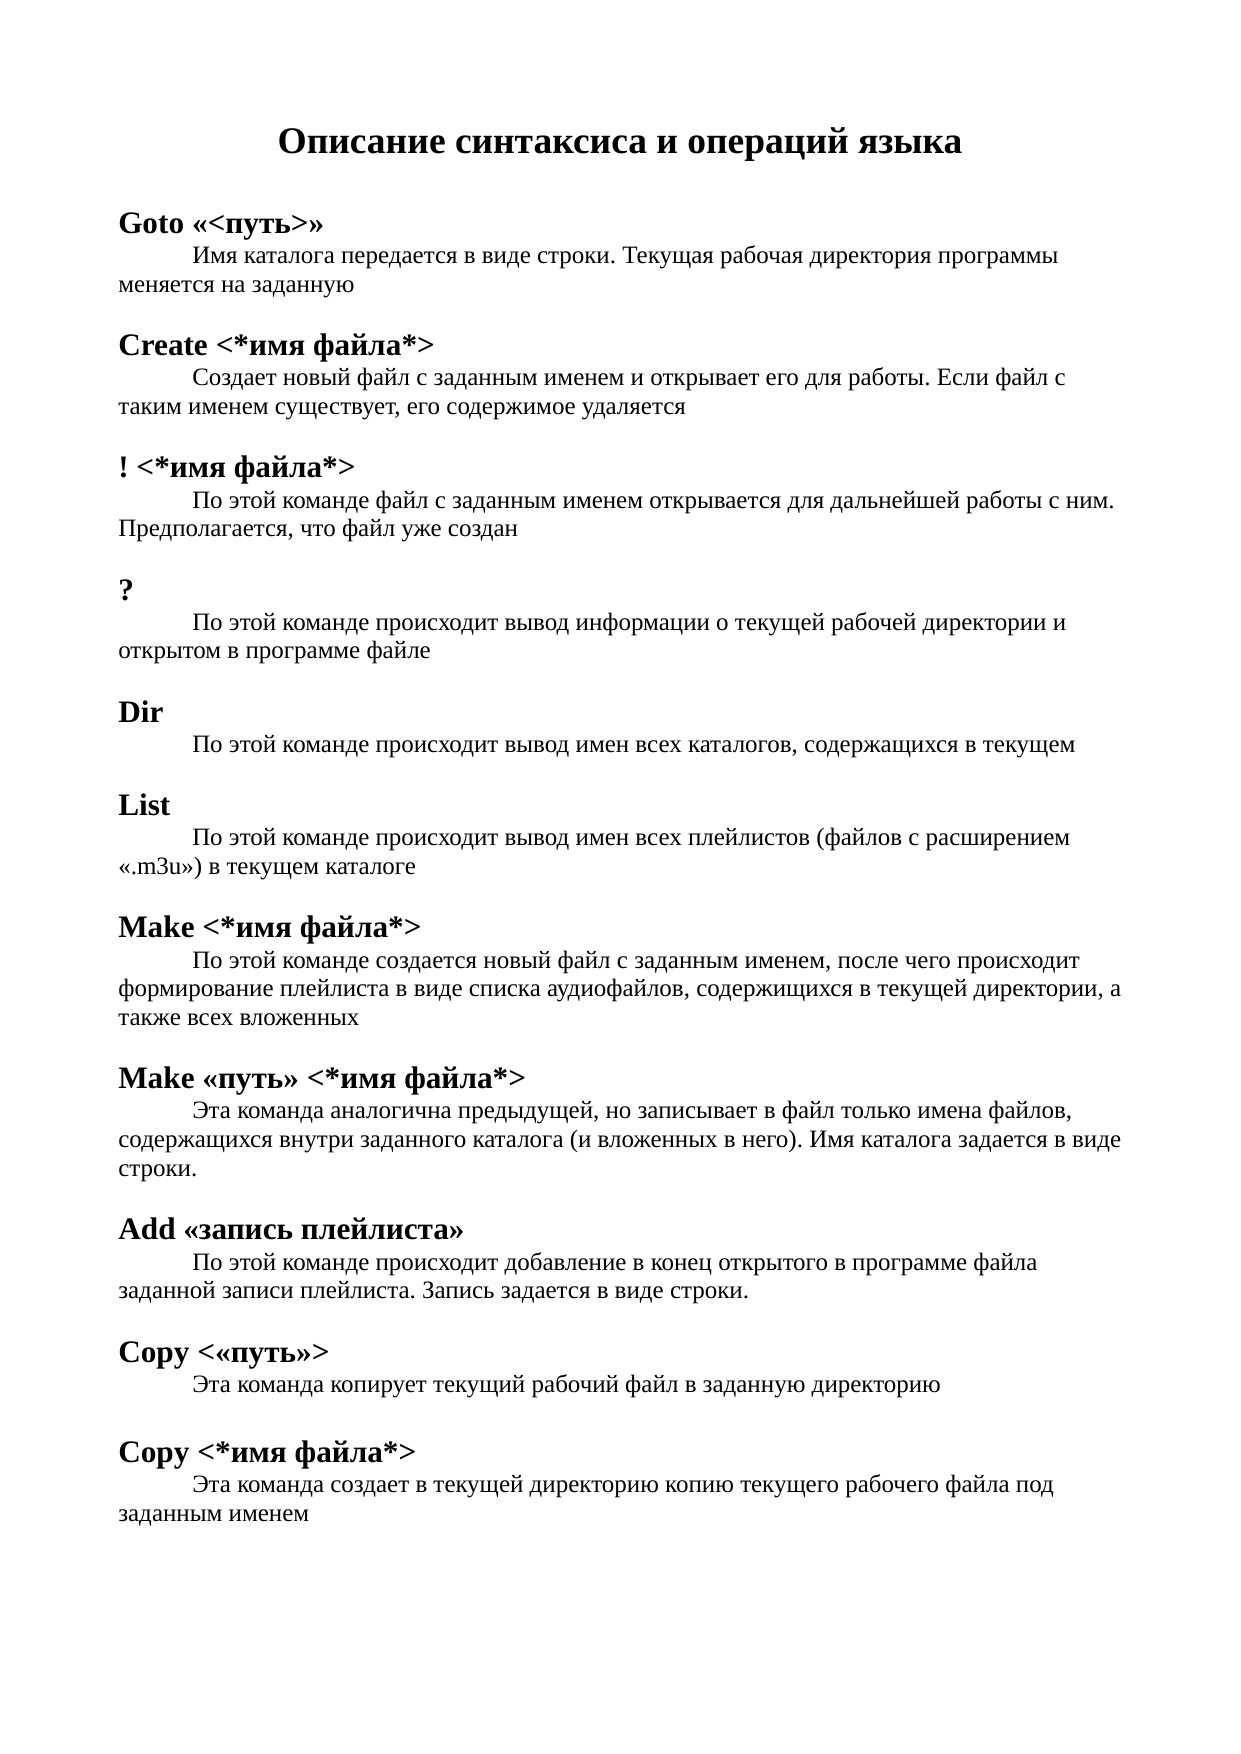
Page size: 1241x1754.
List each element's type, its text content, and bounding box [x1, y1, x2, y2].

text По этой команде файл с заданным именем открывается для дальнейшей работы с ним. Предполагается, что файл уже создан [118, 485, 1122, 542]
text Dir [118, 693, 1122, 729]
text Создает новый файл с заданным именем и открывает его для работы. Если файл с таким именем существует, его содержимое удаляется [118, 362, 1122, 420]
text Имя каталога передается в виде строки. Текущая рабочая директория программы меняется на заданную [118, 240, 1122, 298]
text Описание синтаксиса и операций языка [118, 118, 1122, 161]
text По этой команде происходит вывод информации о текущей рабочей директории и открытом в программе файле [118, 607, 1122, 664]
text Goto «<путь>» [118, 204, 1122, 240]
text По этой команде происходит вывод имен всех плейлистов (файлов с расширением «.m3u») в текущем каталоге [118, 822, 1122, 880]
text Create <*имя файла*> [118, 327, 1122, 362]
text По этой команде происходит добавление в конец открытого в программе файла заданной записи плейлиста. Запись задается в виде строки. [118, 1247, 1122, 1304]
text Make «путь» <*имя файла*> [118, 1060, 1122, 1096]
text Copy <«путь»> [118, 1333, 1122, 1369]
text По этой команде происходит вывод имен всех каталогов, содержащихся в текущем [118, 729, 1122, 758]
text Copy <*имя файла*> [118, 1433, 1122, 1469]
text ! <*имя файла*> [118, 449, 1122, 485]
text Make <*имя файла*> [118, 909, 1122, 945]
text Эта команда создает в текущей директорию копию текущего рабочего файла под заданным именем [118, 1469, 1122, 1527]
text Эта команда аналогична предыдущей, но записывает в файл только имена файлов, содержащихся внутри заданного каталога (и вложенных в него). Имя каталога задается в виде строки. [118, 1096, 1122, 1182]
text List [118, 787, 1122, 822]
text По этой команде создается новый файл с заданным именем, после чего происходит формирование плейлиста в виде списка аудиофайлов, содержищихся в текущей директории, а также всех вложенных [118, 945, 1122, 1031]
text Эта команда копирует текущий рабочий файл в заданную директорию [118, 1369, 1122, 1397]
text ? [118, 571, 1122, 607]
text Add «запись плейлиста» [118, 1211, 1122, 1247]
